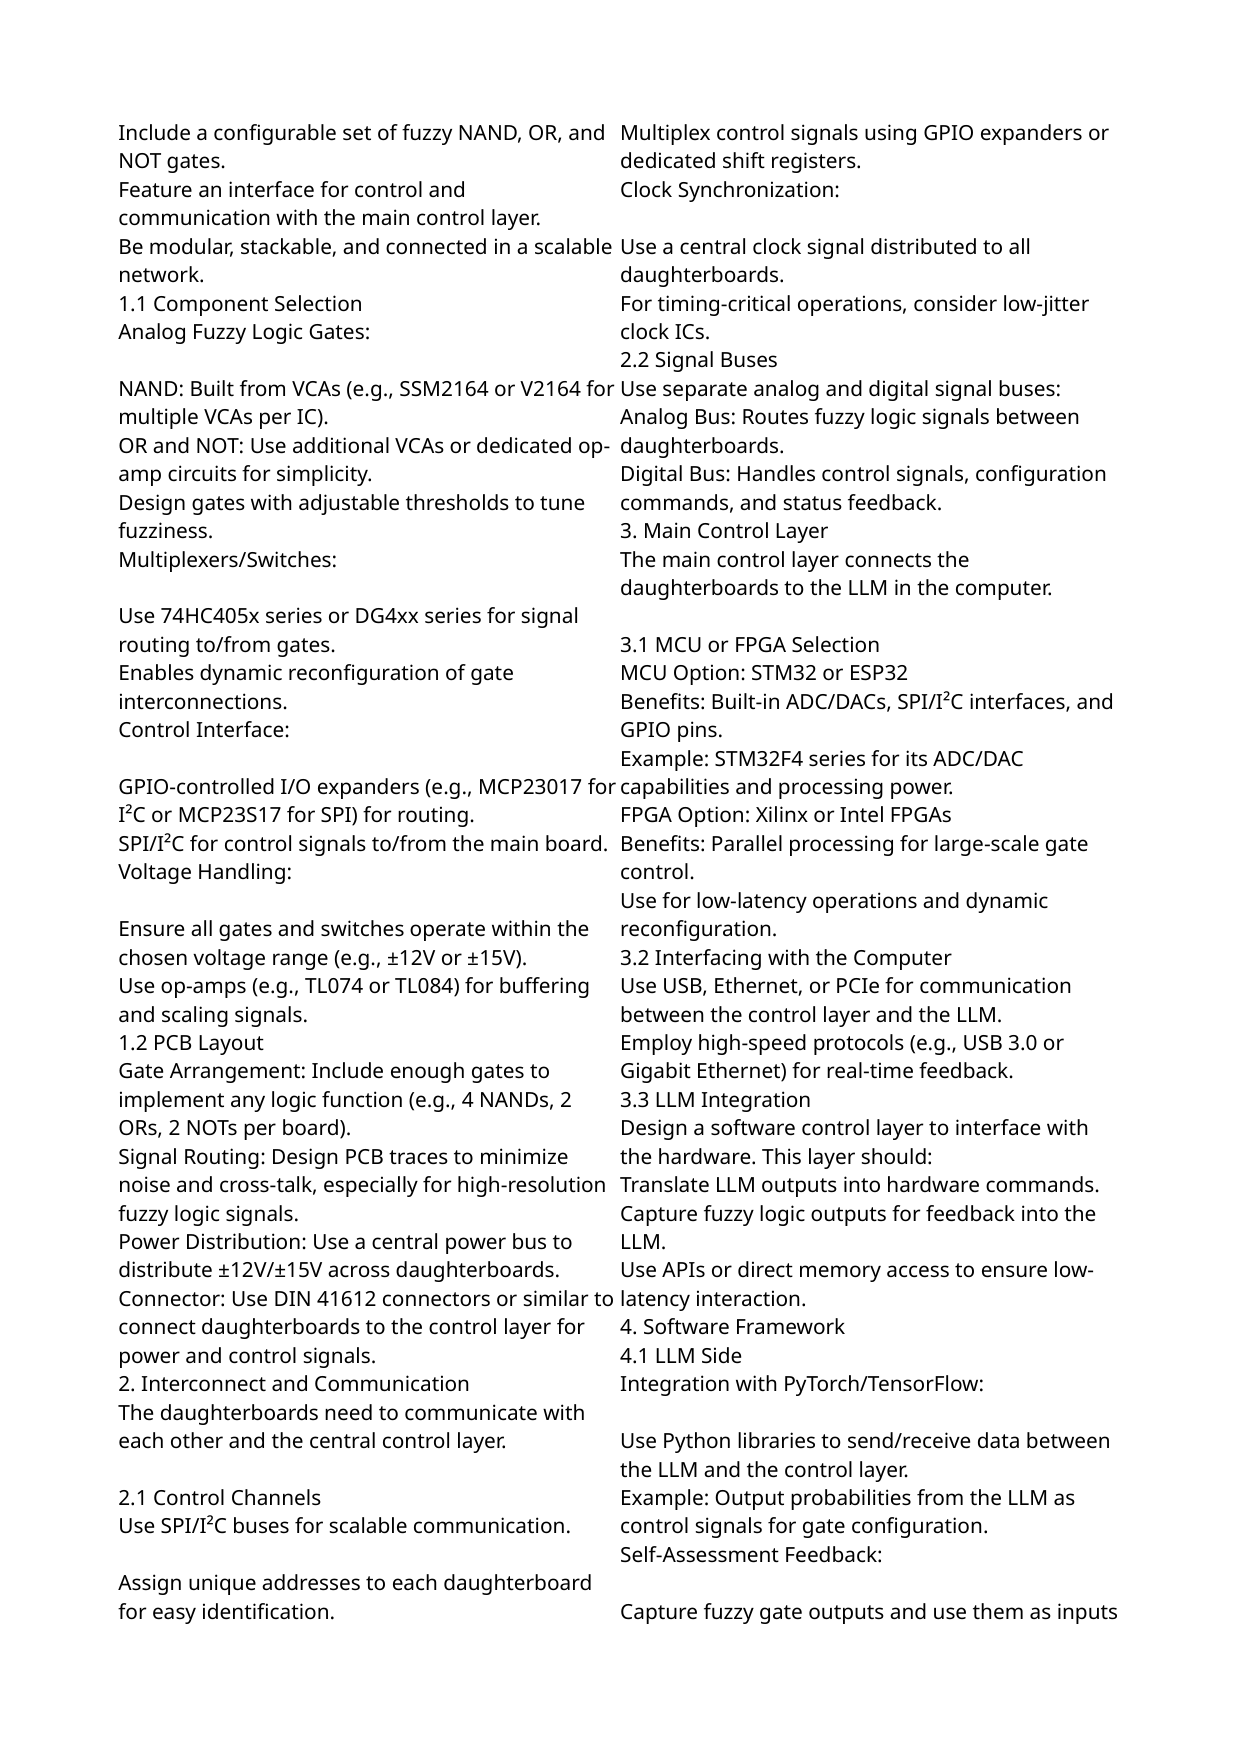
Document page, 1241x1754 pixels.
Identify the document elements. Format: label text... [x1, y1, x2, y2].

text 2.1 Control Channels [118, 1483, 620, 1512]
text NAND: Built from VCAs (e.g., SSM2164 or V2164 for multiple VCAs per IC). [118, 374, 620, 431]
text 1.1 Component Selection [118, 289, 620, 317]
text Enables dynamic reconfiguration of gate interconnections. [118, 658, 620, 715]
text For timing-critical operations, consider low-jitter clock ICs. [620, 289, 1122, 346]
text Capture fuzzy gate outputs and use them as inputs [620, 1597, 1122, 1625]
text Use SPI/I²C buses for scalable communication. [118, 1512, 620, 1540]
text Digital Bus: Handles control signals, configuration commands, and status feedback. [620, 459, 1122, 516]
text Benefits: Parallel processing for large-scale gate control. [620, 829, 1122, 886]
text Feature an interface for control and communication with the main control layer. [118, 175, 620, 232]
text 2.2 Signal Buses [620, 346, 1122, 374]
text 4.1 LLM Side [620, 1341, 1122, 1369]
text GPIO-controlled I/O expanders (e.g., MCP23017 for I²C or MCP23S17 for SPI) for routing. [118, 772, 620, 829]
text Use a central clock signal distributed to all daughterboards. [620, 232, 1122, 289]
text The daughterboards need to communicate with each other and the central control layer. [118, 1398, 620, 1455]
text Employ high-speed protocols (e.g., USB 3.0 or Gigabit Ethernet) for real-time feedback. [620, 1028, 1122, 1085]
text Analog Bus: Routes fuzzy logic signals between daughterboards. [620, 402, 1122, 459]
text Gate Arrangement: Include enough gates to implement any logic function (e.g., 4 NANDs, 2 ORs, 2 NOTs per board). [118, 1057, 620, 1142]
text Example: Output probabilities from the LLM as control signals for gate configuration. [620, 1483, 1122, 1540]
text Use 74HC405x series or DG4xx series for signal routing to/from gates. [118, 602, 620, 658]
text 3.3 LLM Integration [620, 1085, 1122, 1113]
text MCU Option: STM32 or ESP32 [620, 658, 1122, 687]
text Voltage Handling: [118, 857, 620, 886]
text Use USB, Ethernet, or PCIe for communication between the control layer and the LLM. [620, 971, 1122, 1028]
text Capture fuzzy logic outputs for feedback into the LLM. [620, 1199, 1122, 1256]
text Use separate analog and digital signal buses: [620, 374, 1122, 402]
text Analog Fuzzy Logic Gates: [118, 317, 620, 346]
text Benefits: Built-in ADC/DACs, SPI/I²C interfaces, and GPIO pins. [620, 687, 1122, 744]
text Multiplexers/Switches: [118, 545, 620, 573]
text Ensure all gates and switches operate within the chosen voltage range (e.g., ±12V or ±15V). [118, 914, 620, 971]
text Power Distribution: Use a central power bus to distribute ±12V/±15V across daughterboards. [118, 1227, 620, 1284]
text The main control layer connects the daughterboards to the LLM in the computer. [620, 545, 1122, 602]
text Example: STM32F4 series for its ADC/DAC capabilities and processing power. [620, 744, 1122, 801]
text Clock Synchronization: [620, 175, 1122, 203]
text 3.2 Interfacing with the Computer [620, 943, 1122, 971]
text Include a configurable set of fuzzy NAND, OR, and NOT gates. [118, 118, 620, 175]
text 4. Software Framework [620, 1312, 1122, 1341]
text OR and NOT: Use additional VCAs or dedicated op-amp circuits for simplicity. [118, 431, 620, 488]
text Design a software control layer to interface with the hardware. This layer should: [620, 1113, 1122, 1170]
text Integration with PyTorch/TensorFlow: [620, 1369, 1122, 1398]
text 3.1 MCU or FPGA Selection [620, 630, 1122, 658]
text Assign unique addresses to each daughterboard for easy identification. [118, 1568, 620, 1625]
text Use op-amps (e.g., TL074 or TL084) for buffering and scaling signals. [118, 971, 620, 1028]
text Signal Routing: Design PCB traces to minimize noise and cross-talk, especially for high-resolution fuzzy logic signals. [118, 1142, 620, 1227]
text Use APIs or direct memory access to ensure low-latency interaction. [620, 1256, 1122, 1312]
text Self-Assessment Feedback: [620, 1540, 1122, 1568]
text Connector: Use DIN 41612 connectors or similar to connect daughterboards to the control layer for power and control signals. [118, 1284, 620, 1369]
text Design gates with adjustable thresholds to tune fuzziness. [118, 488, 620, 545]
text 1.2 PCB Layout [118, 1028, 620, 1057]
text Use Python libraries to send/receive data between the LLM and the control layer. [620, 1426, 1122, 1483]
text Multiplex control signals using GPIO expanders or dedicated shift registers. [620, 118, 1122, 175]
text Be modular, stackable, and connected in a scalable network. [118, 232, 620, 289]
text SPI/I²C for control signals to/from the main board. [118, 829, 620, 857]
text 2. Interconnect and Communication [118, 1369, 620, 1398]
text Translate LLM outputs into hardware commands. [620, 1170, 1122, 1199]
text FPGA Option: Xilinx or Intel FPGAs [620, 801, 1122, 829]
text Control Interface: [118, 715, 620, 744]
text 3. Main Control Layer [620, 516, 1122, 545]
text Use for low-latency operations and dynamic reconfiguration. [620, 886, 1122, 943]
